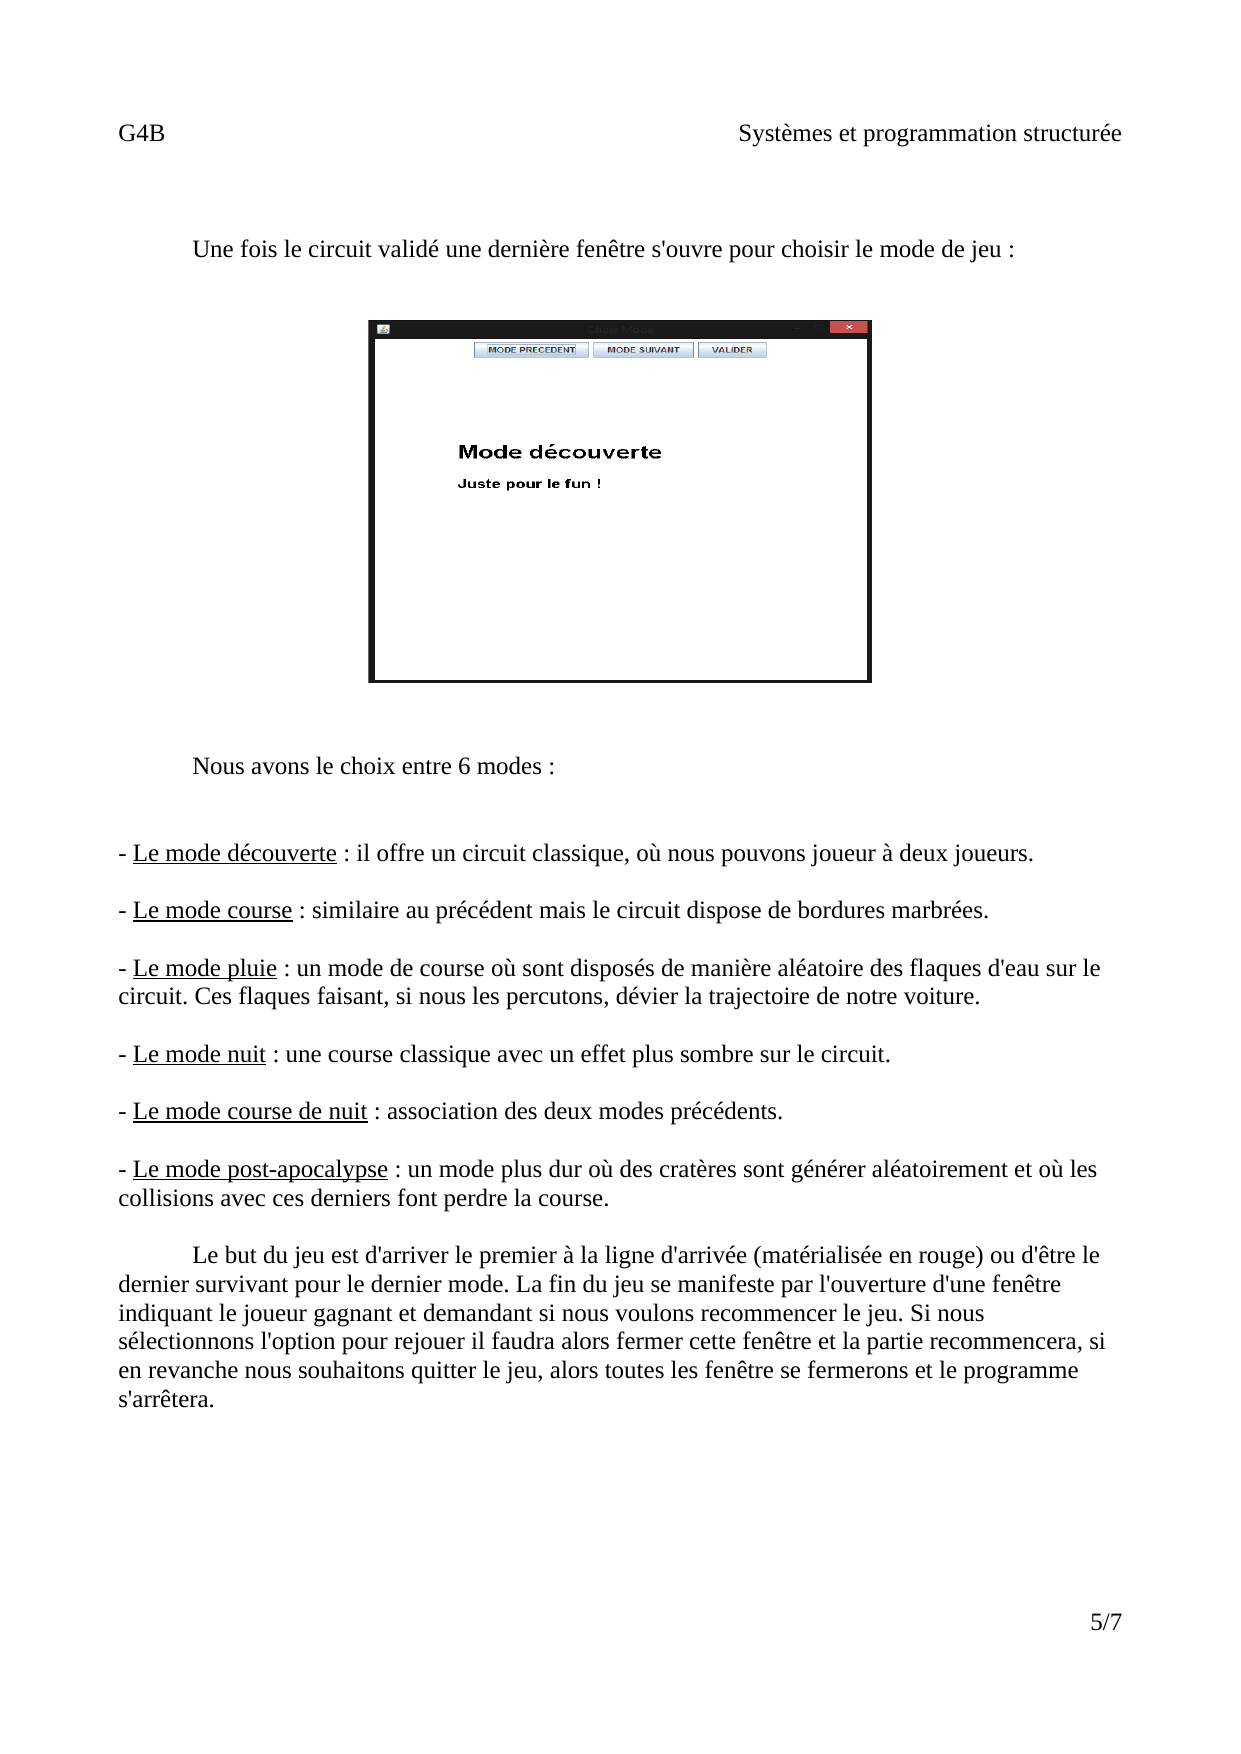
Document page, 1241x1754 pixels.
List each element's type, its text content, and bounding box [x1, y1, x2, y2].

text - Le mode nuit : une course classique avec un effet plus sombre sur le circuit. [118, 1039, 1122, 1068]
text - Le mode course : similaire au précédent mais le circuit dispose de bordures marbrées. [118, 895, 1122, 924]
text - Le mode post-apocalypse : un mode plus dur où des cratères sont générer aléatoirement et où les collisions avec ces derniers font perdre la course. [118, 1154, 1122, 1211]
text Une fois le circuit validé une dernière fenêtre s'ouvre pour choisir le mode de jeu : [118, 234, 1122, 263]
text Nous avons le choix entre 6 modes : [118, 751, 1122, 780]
text Le but du jeu est d'arriver le premier à la ligne d'arrivée (matérialisée en rouge) ou d'être le dernier survivant pour le dernier mode. La fin du jeu se manifeste par l'ouverture d'une fenêtre indiquant le joueur gagnant et demandant si nous voulons recommencer le jeu. Si nous sélectionnons l'option pour rejouer il faudra alors fermer cette fenêtre et la partie recommencera, si en revanche nous souhaitons quitter le jeu, alors toutes les fenêtre se fermerons et le programme s'arrêtera. [118, 1240, 1122, 1413]
text - Le mode découverte : il offre un circuit classique, où nous pouvons joueur à deux joueurs. [118, 838, 1122, 866]
text - Le mode pluie : un mode de course où sont disposés de manière aléatoire des flaques d'eau sur le circuit. Ces flaques faisant, si nous les percutons, dévier la trajectoire de notre voiture. [118, 953, 1122, 1010]
text - Le mode course de nuit : association des deux modes précédents. [118, 1096, 1122, 1125]
